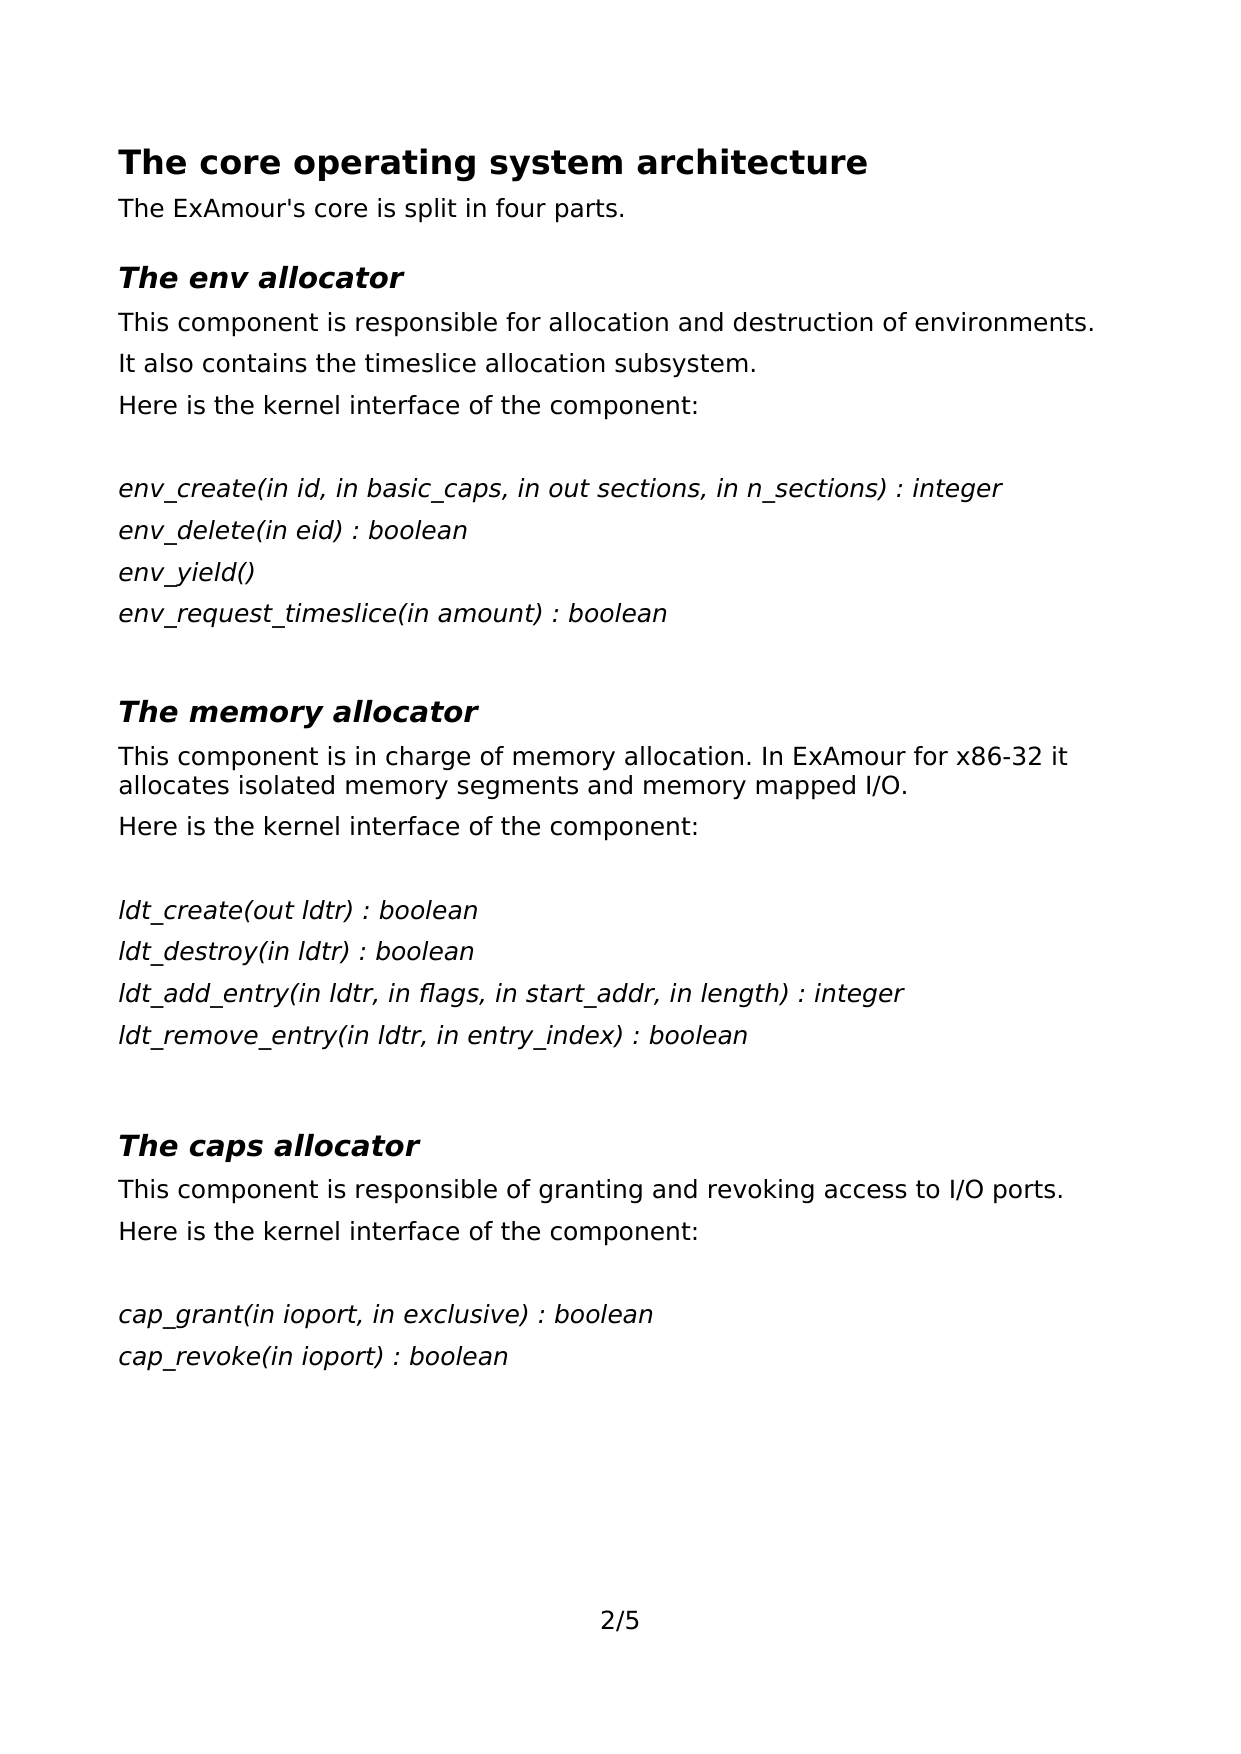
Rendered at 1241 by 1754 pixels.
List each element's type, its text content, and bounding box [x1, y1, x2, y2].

subtitle The core operating system architecture [118, 143, 1122, 182]
text env_create(in id, in basic_caps, in out sections, in n_sections) : integer [118, 474, 1122, 504]
text env_delete(in eid) : boolean [118, 516, 1122, 545]
text Here is the kernel interface of the component: [118, 391, 1122, 420]
text ldt_create(out ldtr) : boolean [118, 896, 1122, 925]
subtitle The env allocator [118, 261, 1122, 295]
subtitle The memory allocator [118, 695, 1122, 729]
text env_yield() [118, 558, 1122, 587]
text Here is the kernel interface of the component: [118, 1217, 1122, 1247]
text This component is responsible of granting and revoking access to I/O ports. [118, 1176, 1122, 1205]
text It also contains the timeslice allocation subsystem. [118, 349, 1122, 379]
text This component is in charge of memory allocation. In ExAmour for x86-32 it allocates isolated memory segments and memory mapped I/O. [118, 742, 1122, 800]
text ldt_destroy(in ldtr) : boolean [118, 938, 1122, 967]
text This component is responsible for allocation and destruction of environments. [118, 308, 1122, 337]
text Here is the kernel interface of the component: [118, 813, 1122, 842]
text env_request_timeslice(in amount) : boolean [118, 599, 1122, 629]
text ldt_add_entry(in ldtr, in flags, in start_addr, in length) : integer [118, 979, 1122, 1008]
subtitle The caps allocator [118, 1129, 1122, 1163]
text cap_grant(in ioport, in exclusive) : boolean [118, 1301, 1122, 1330]
text cap_revoke(in ioport) : boolean [118, 1342, 1122, 1372]
text ldt_remove_entry(in ldtr, in entry_index) : boolean [118, 1021, 1122, 1050]
text The ExAmour's core is split in four parts. [118, 195, 1122, 224]
